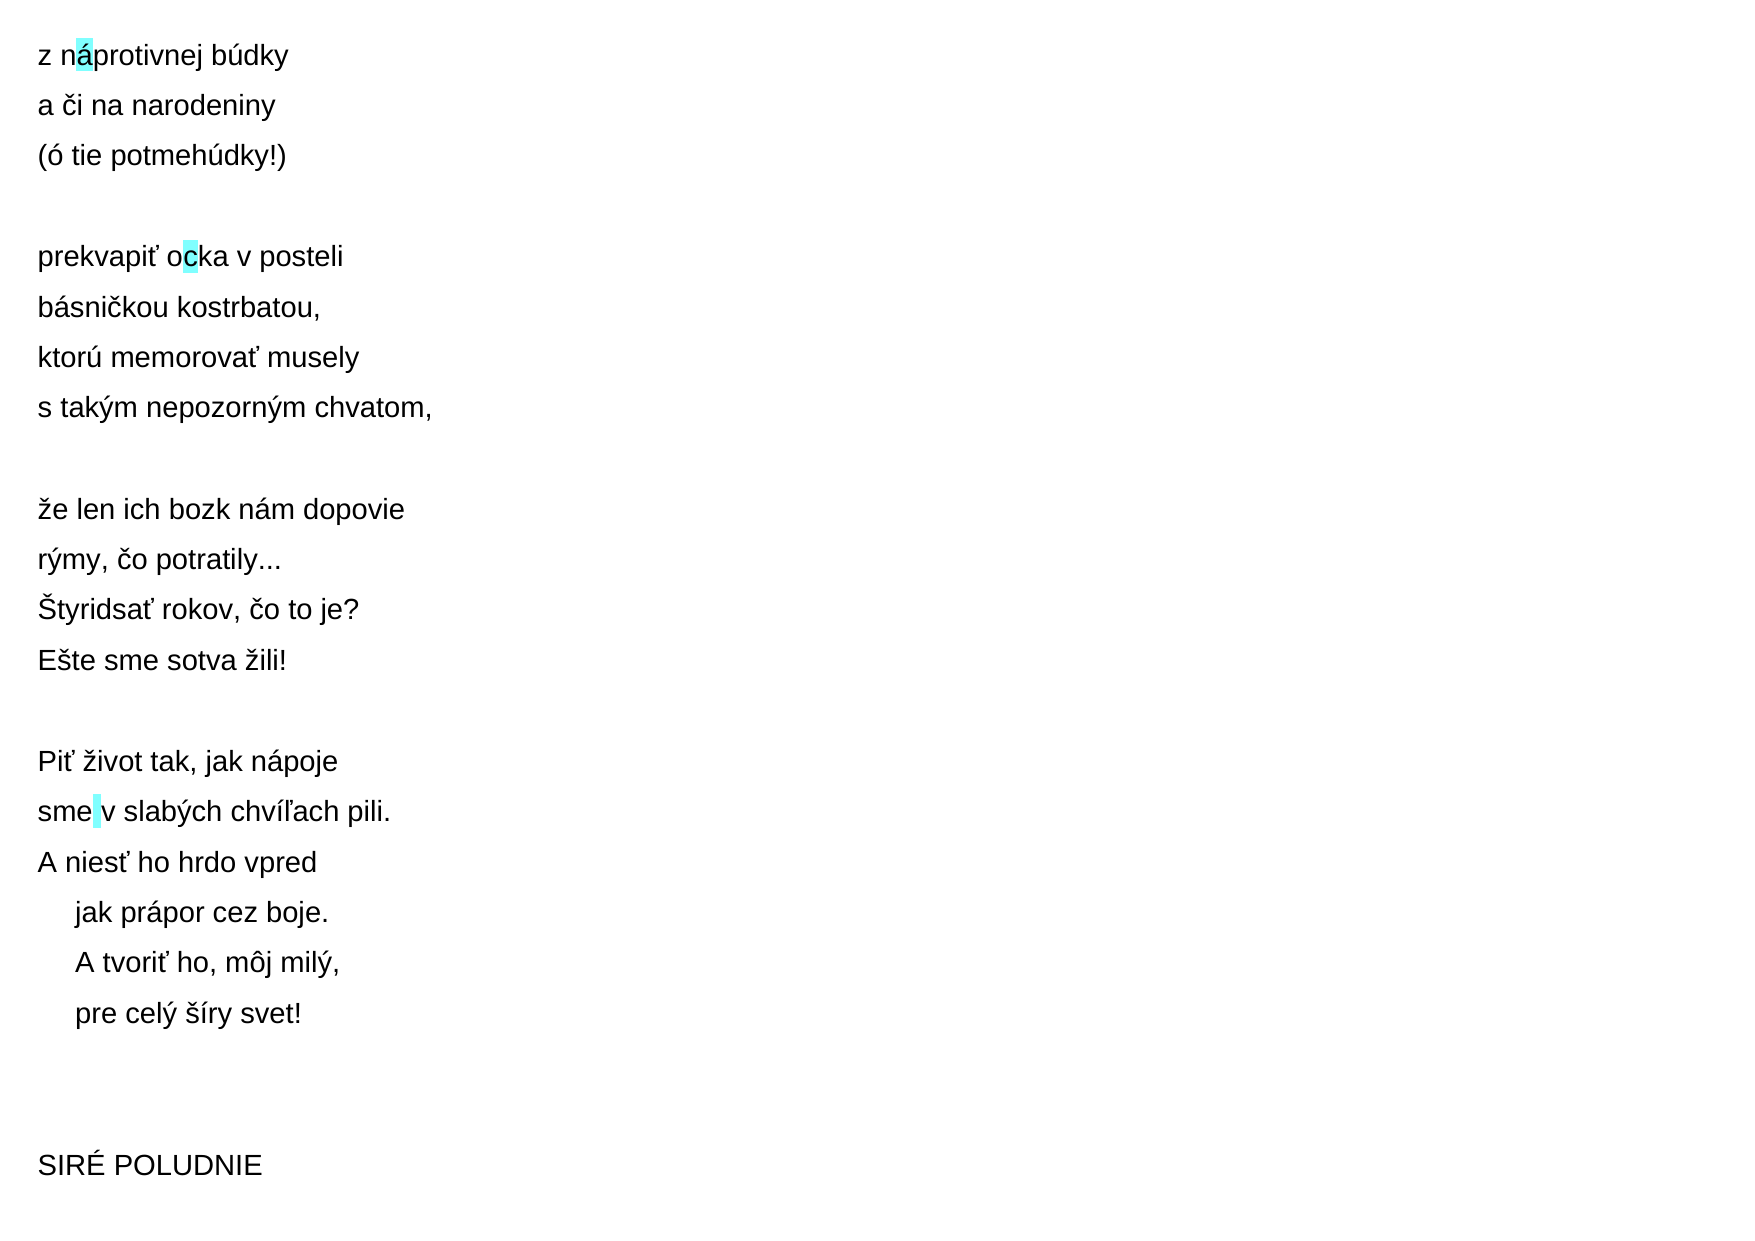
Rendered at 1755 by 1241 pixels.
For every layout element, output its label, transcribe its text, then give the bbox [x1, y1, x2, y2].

text A niesť ho hrdo vpred [37, 845, 1148, 878]
text Štyridsať rokov, čo to je? [37, 592, 1148, 626]
text s takým nepozorným chvatom, [37, 390, 1148, 424]
text básničkou kostrbatou, [37, 290, 1148, 323]
text pre celý šíry svet! [37, 996, 1148, 1029]
text a či na narodeniny [37, 88, 1148, 121]
text Ešte sme sotva žili! [37, 643, 1148, 676]
text A tvoriť ho, môj milý, [37, 945, 1148, 979]
text SIRÉ POLUDNIE [37, 1148, 1148, 1182]
text jak prápor cez boje. [37, 895, 1148, 928]
text prekvapiť ocka v posteli [37, 239, 1148, 273]
text ktorú memorovať musely [37, 340, 1148, 374]
text Piť život tak, jak nápoje [37, 744, 1148, 778]
text rýmy, čo potratily... [37, 542, 1148, 576]
text sme v slabých chvíľach pili. [37, 794, 1148, 828]
text (ó tie potmehúdky!) [37, 138, 1148, 172]
text z náprotivnej búdky [37, 37, 1148, 71]
text že len ich bozk nám dopovie [37, 492, 1148, 525]
